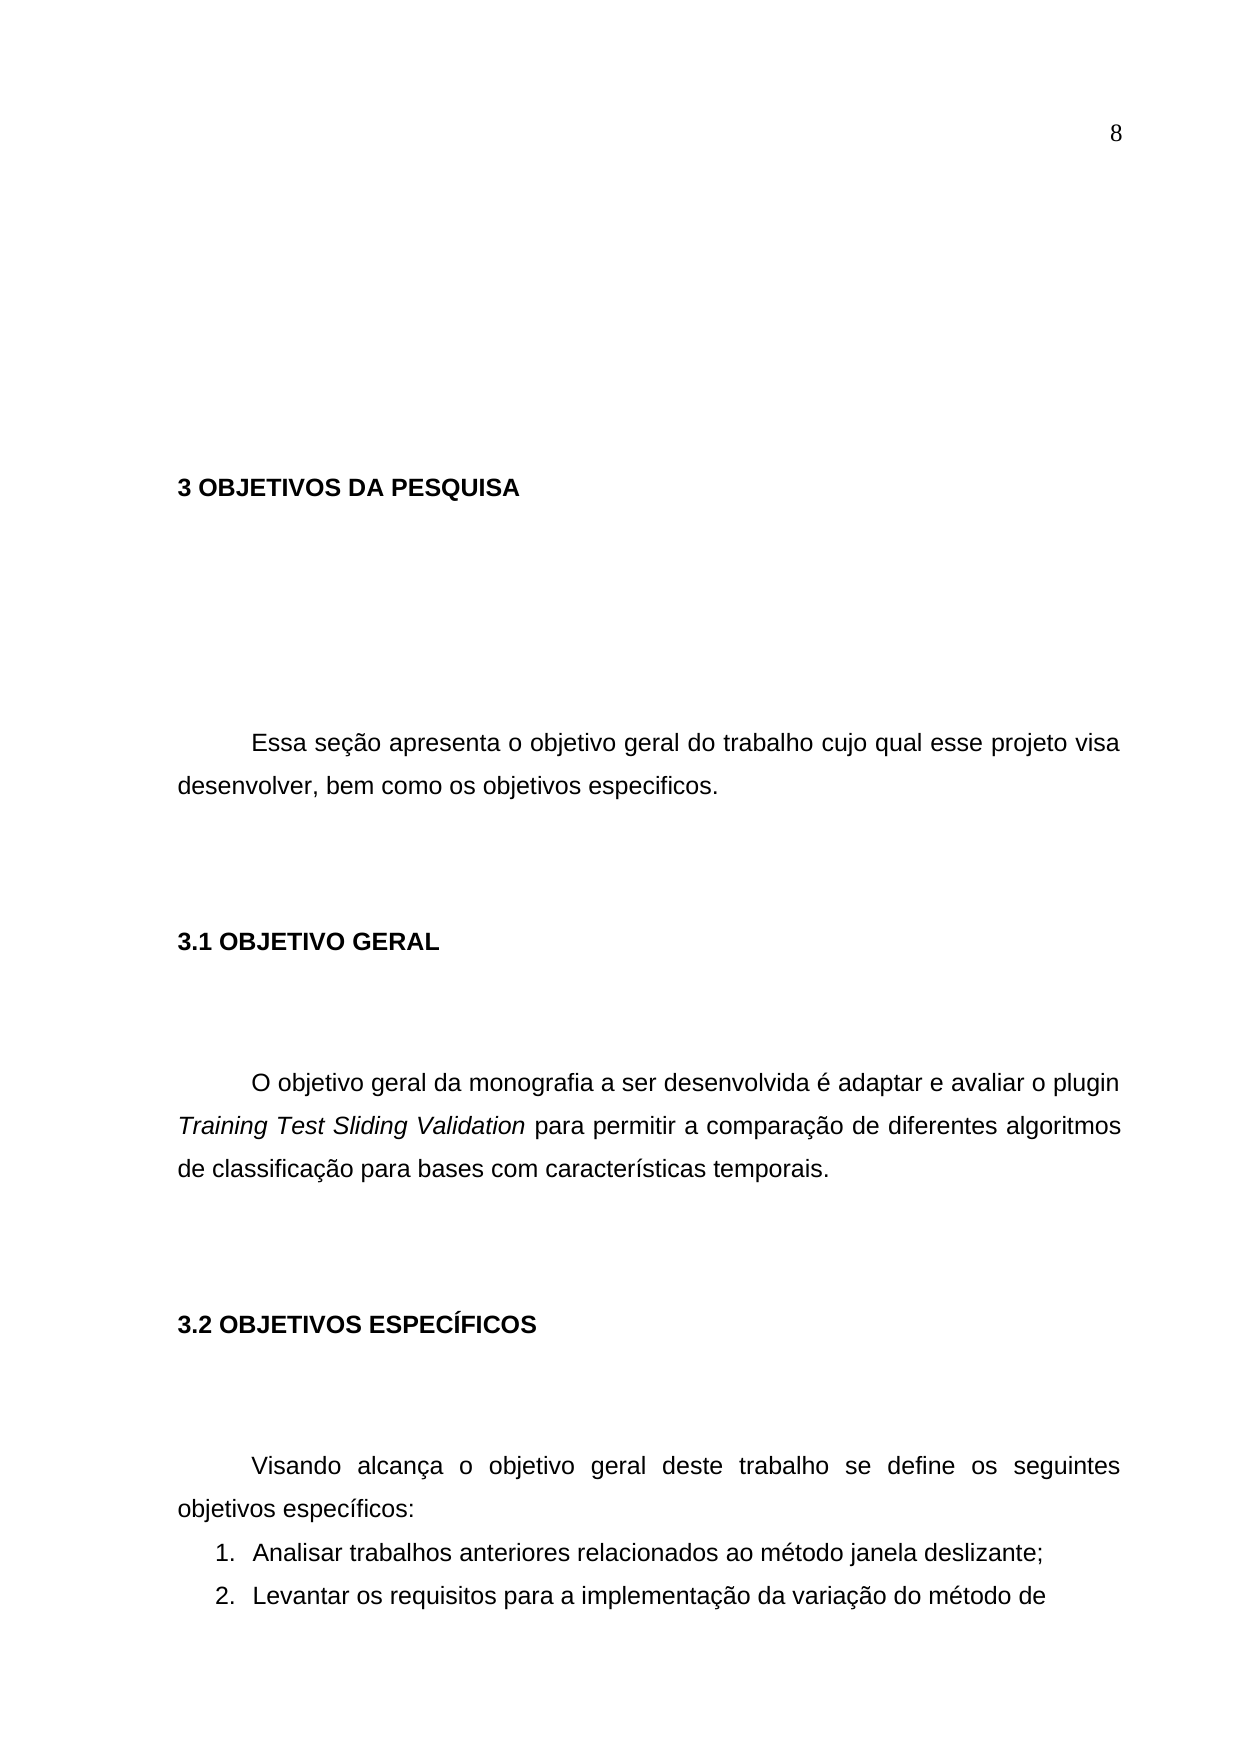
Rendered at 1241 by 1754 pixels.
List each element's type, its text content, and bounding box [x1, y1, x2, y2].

subtitle 3.2 objetivos específicos [177, 1310, 1122, 1339]
text 3 OBJETIVOS DA PESQUISA [177, 472, 1122, 501]
text Visando alcança o objetivo geral deste trabalho se define os seguintes objetivos específicos: [177, 1451, 1122, 1523]
list Levantar os requisitos para a implementação da variação do método de [215, 1581, 1122, 1609]
list Analisar trabalhos anteriores relacionados ao método janela deslizante; [215, 1537, 1122, 1566]
text Essa seção apresenta o objetivo geral do trabalho cujo qual esse projeto visa desenvolver, bem como os objetivos especificos. [177, 728, 1122, 800]
text O objetivo geral da monografia a ser desenvolvida é adaptar e avaliar o plugin Training Test Sliding Validation para permitir a comparação de diferentes algoritmos de classificação para bases com características temporais. [177, 1068, 1122, 1183]
subtitle 3.1 Objetivo geral [177, 927, 1122, 956]
